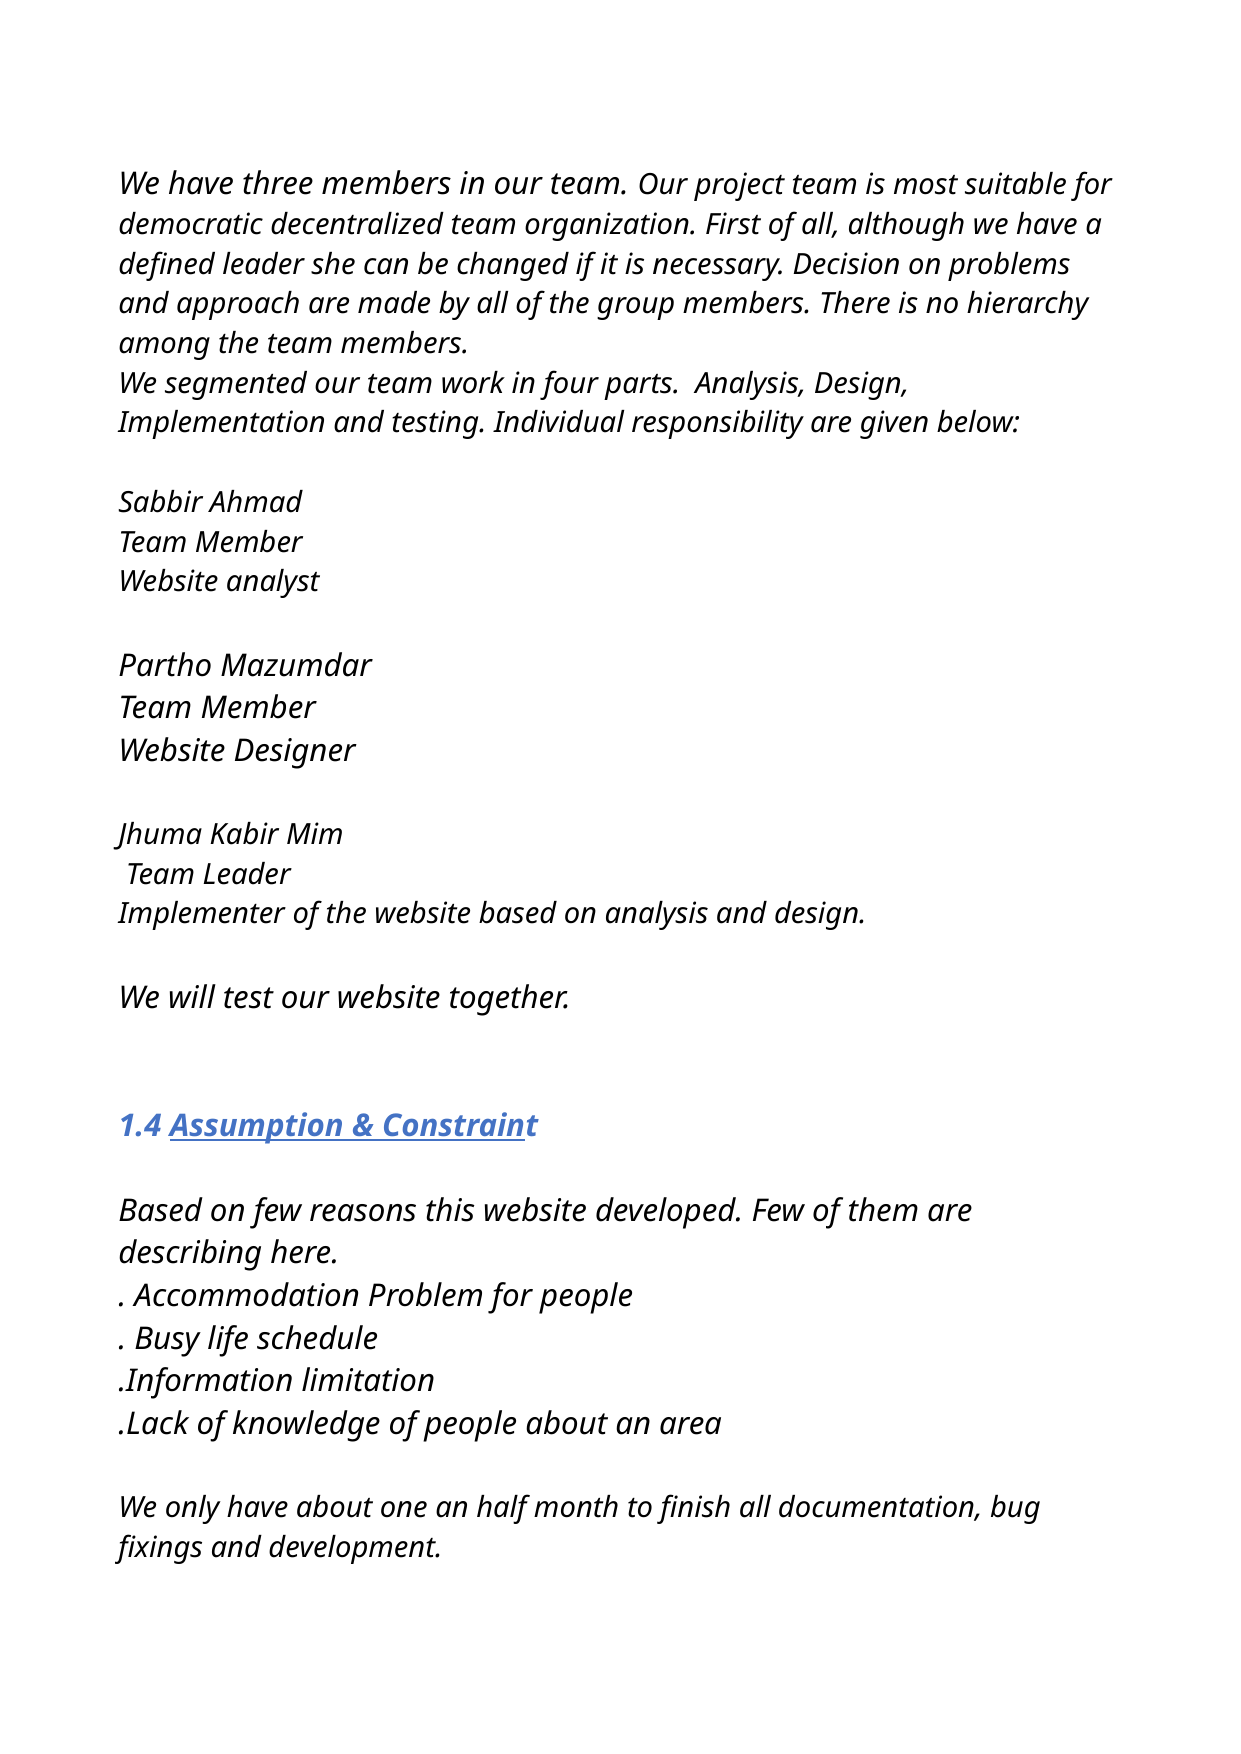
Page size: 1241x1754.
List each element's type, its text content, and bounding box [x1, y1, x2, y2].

text We only have about one an half month to finish all documentation, bug fixings and development. [118, 1486, 1122, 1566]
text Website analyst [118, 561, 1122, 600]
text We have three members in our team. Our project team is most suitable for democratic decentralized team organization. First of all, although we have a defined leader she can be changed if it is necessary. Decision on problems and approach are made by all of the group members. There is no hierarchy among the team members. [118, 161, 1122, 362]
text Based on few reasons this website developed. Few of them are describing here. [118, 1188, 1122, 1273]
text Partho Mazumdar [118, 643, 1122, 685]
text Team Member [118, 521, 1122, 561]
text 1.4 Assumption & Constraint [118, 1103, 1122, 1145]
text Team Member [118, 685, 1122, 728]
text .Lack of knowledge of people about an area [118, 1401, 1122, 1443]
text Jhuma Kabir Mim [118, 813, 1122, 853]
text Implementer of the website based on analysis and design. [118, 893, 1122, 932]
text .Information limitation [118, 1358, 1122, 1401]
text . Busy life schedule [118, 1316, 1122, 1358]
text We will test our website together. [118, 975, 1122, 1017]
text We segmented our team work in four parts. Analysis, Design, Implementation and testing. Individual responsibility are given below: [118, 362, 1122, 441]
text . Accommodation Problem for people [118, 1273, 1122, 1316]
text Website Designer [118, 728, 1122, 771]
text Team Leader [118, 853, 1122, 893]
text Sabbir Ahmad [118, 481, 1122, 521]
